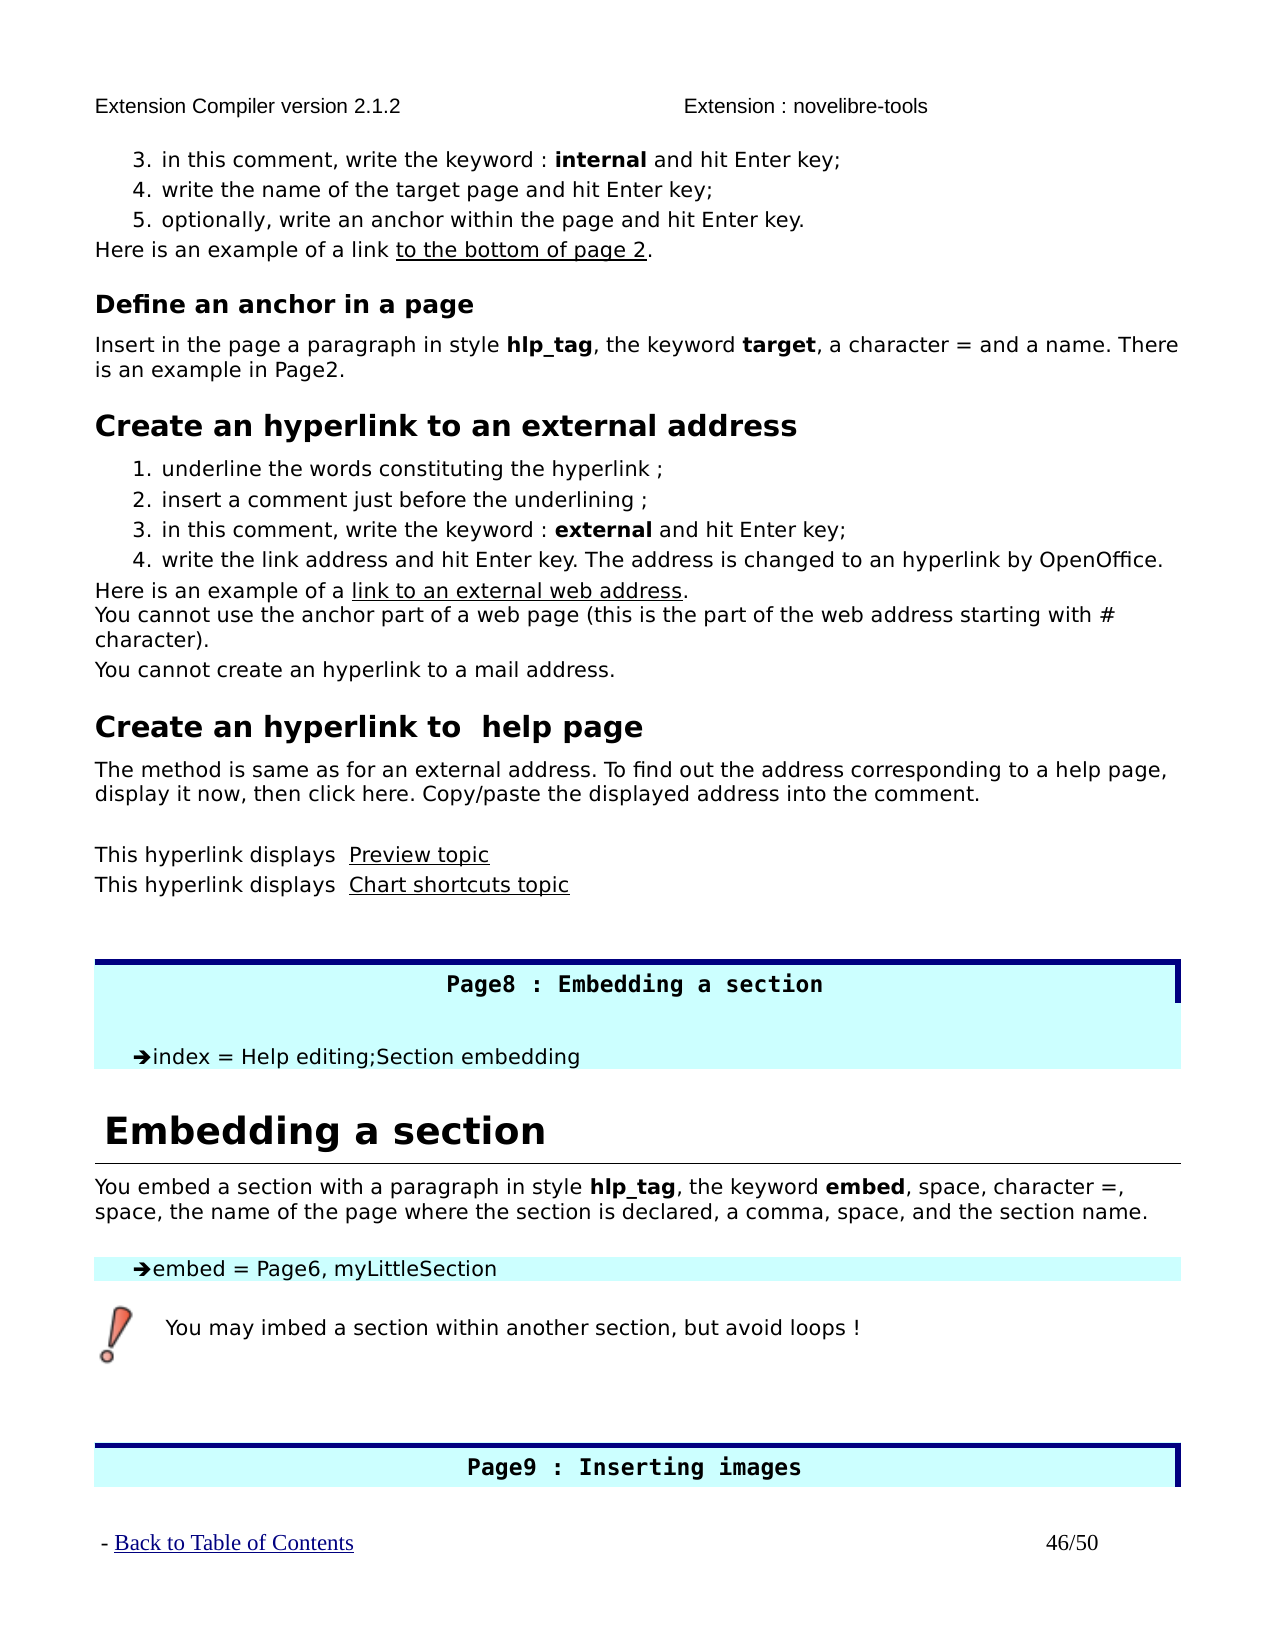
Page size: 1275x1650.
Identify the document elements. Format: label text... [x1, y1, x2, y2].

list embed = Page6, myLittleSection [94, 1257, 1181, 1281]
picture [95, 1299, 138, 1371]
list You may imbed a section within another section, but avoid loops ! [94, 1299, 1181, 1372]
text This hyperlink displays Chart shortcuts topic [94, 873, 1181, 897]
list write the name of the target page and hit Enter key; [132, 178, 1181, 202]
list optionally, write an anchor within the page and hit Enter key. [132, 208, 1181, 233]
text Insert in the page a paragraph in style hlp_tag, the keyword target, a character = and a name. There is an example in Page2. [94, 333, 1181, 382]
list in this comment, write the keyword : external and hit Enter key; [132, 518, 1181, 542]
text You cannot create an hyperlink to a mail address. [94, 658, 1181, 682]
text Here is an example of a link to an external web address. You cannot use the anchor part of a web page (this is the part of the web address starting with # character). [94, 578, 1181, 652]
list write the link address and hit Enter key. The address is changed to an hyperlink by OpenOffice. [132, 548, 1181, 573]
text This hyperlink displays Preview topic [94, 843, 1181, 867]
text Here is an example of a link to the bottom of page 2. [94, 238, 1181, 263]
text Page9 : Inserting images [94, 1444, 1175, 1487]
list index = Help editing;Section embedding [94, 1045, 1181, 1069]
text Create an hyperlink to an external address [94, 410, 1181, 444]
text Page8 : Embedding a section [94, 960, 1175, 1003]
text You embed a section with a paragraph in style hlp_tag, the keyword embed, space, character =, space, the name of the page where the section is declared, a comma, space, and the section name. [94, 1175, 1181, 1224]
text Embedding a section [94, 1100, 1181, 1163]
text The method is same as for an external address. To find out the address corresponding to a help page, display it now, then click here. Copy/paste the displayed address into the comment. [94, 757, 1181, 806]
list in this comment, write the keyword : internal and hit Enter key; [132, 147, 1181, 172]
list insert a comment just before the underlining ; [132, 488, 1181, 512]
list underline the words constituting the hyperlink ; [132, 457, 1181, 482]
text Create an hyperlink to help page [94, 710, 1181, 744]
text Define an anchor in a page [94, 291, 1181, 319]
